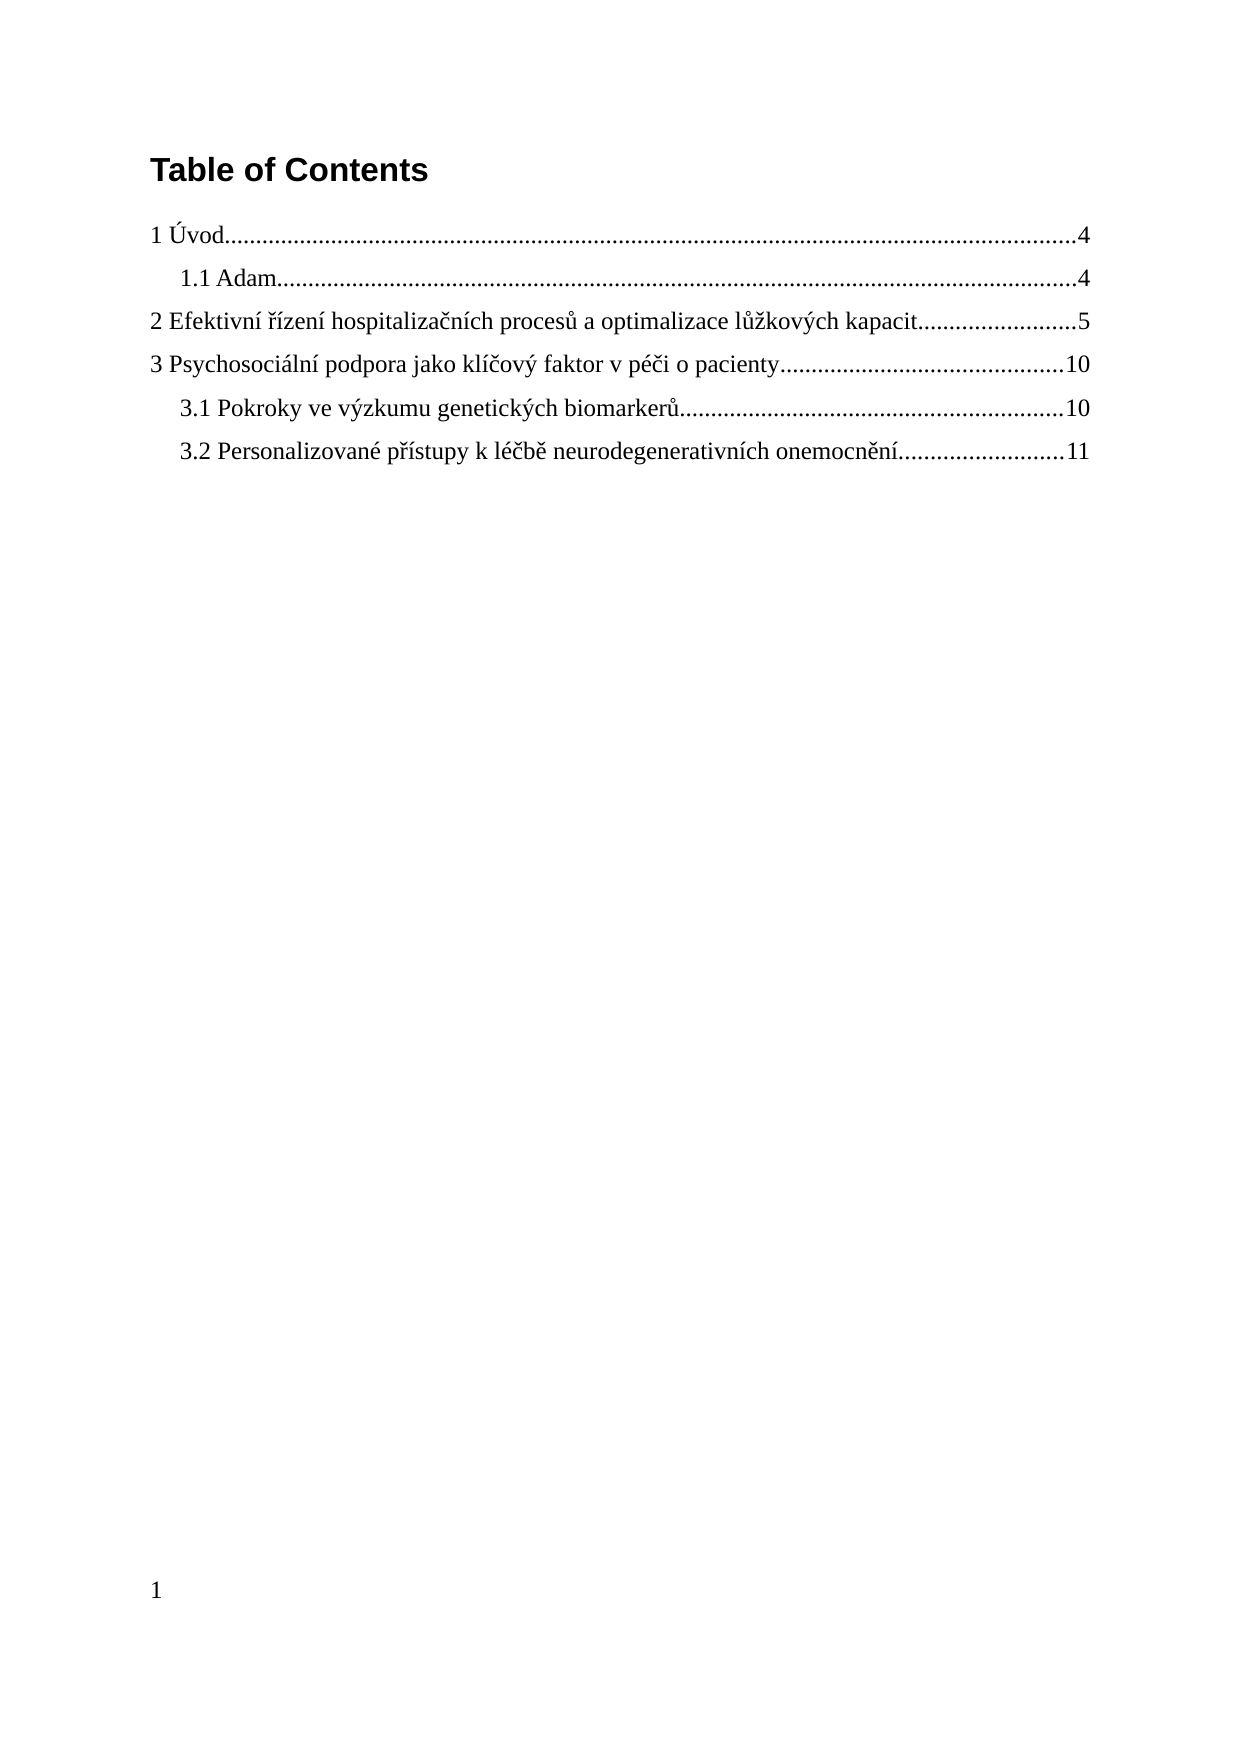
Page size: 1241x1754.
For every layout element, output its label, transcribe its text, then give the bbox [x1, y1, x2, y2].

text 2 Efektivní řízení hospitalizačních procesů a optimalizace lůžkových kapacit 5 [150, 306, 1090, 335]
text 1 Úvod 4 [150, 220, 1090, 249]
text 1.1 Adam 4 [179, 263, 1090, 292]
text 3 Psychosociální podpora jako klíčový faktor v péči o pacienty 10 [150, 349, 1090, 378]
text 3.2 Personalizované přístupy k léčbě neurodegenerativních onemocnění 11 [179, 436, 1090, 464]
subtitle Table of Contents [150, 150, 1090, 188]
text 3.1 Pokroky ve výzkumu genetických biomarkerů 10 [179, 393, 1090, 421]
